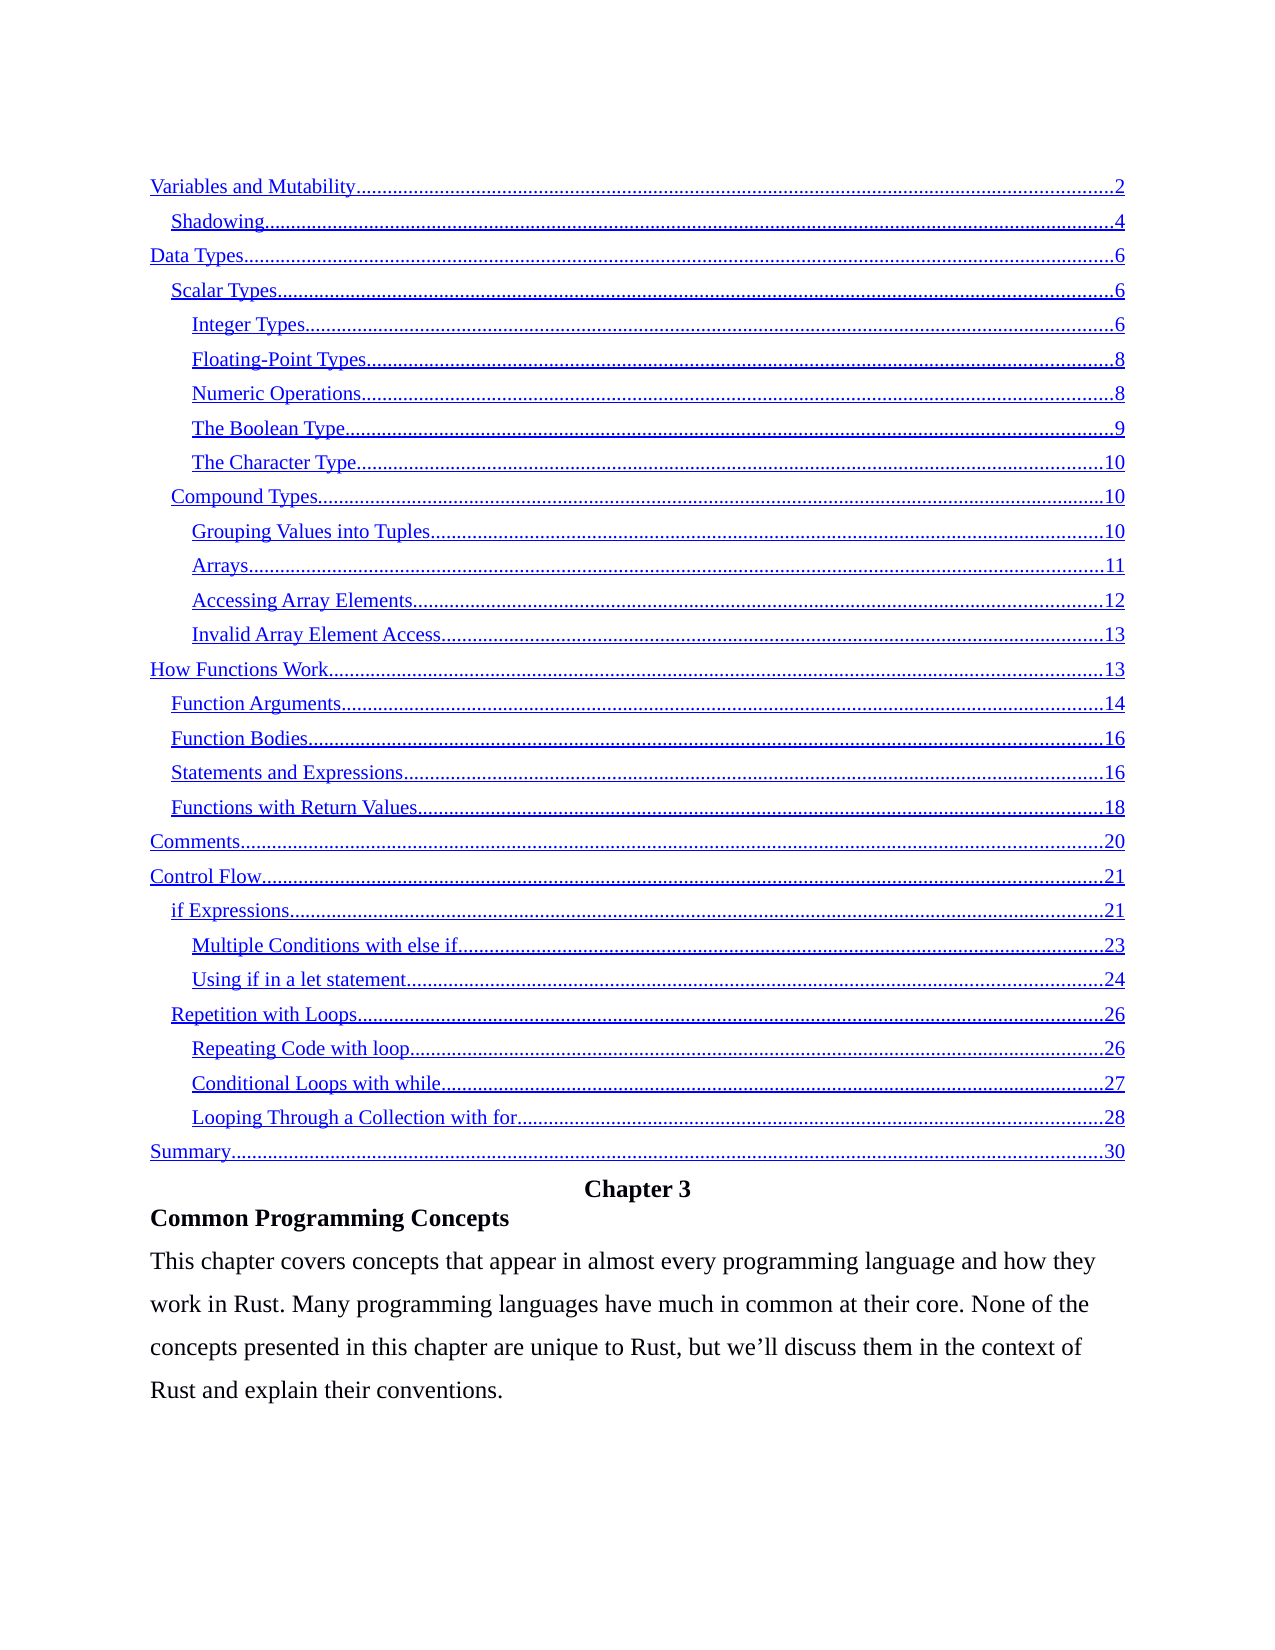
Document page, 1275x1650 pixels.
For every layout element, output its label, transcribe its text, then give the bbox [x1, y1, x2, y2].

text Summary 30 [150, 1139, 1125, 1160]
text Invalid Array Element Access 13 [192, 622, 1125, 643]
text Floating-Point Types 8 [192, 346, 1125, 367]
text Functions with Return Values 18 [171, 795, 1125, 815]
text Function Bodies 16 [171, 726, 1125, 746]
text Numeric Operations 8 [192, 381, 1125, 402]
text Scalar Types 6 [171, 277, 1125, 298]
text Data Types 6 [150, 243, 1125, 264]
text Looping Through a Collection with for 28 [192, 1105, 1125, 1126]
text Conditional Loops with while 27 [192, 1071, 1125, 1091]
text Grouping Values into Tuples 10 [192, 519, 1125, 540]
text Comments 20 [150, 829, 1125, 850]
text if Expressions 21 [171, 898, 1125, 919]
text The Boolean Type 9 [192, 415, 1125, 436]
text Accessing Array Elements 12 [192, 588, 1125, 609]
text Variables and Mutability 2 [150, 174, 1125, 195]
text Repeating Code with loop 26 [192, 1036, 1125, 1057]
text Arrays 11 [192, 553, 1125, 574]
text How Functions Work 13 [150, 657, 1125, 678]
text Control Flow 21 [150, 864, 1125, 884]
text Chapter 3 [150, 1174, 1125, 1203]
text Repetition with Loops 26 [171, 1002, 1125, 1022]
text Integer Types 6 [192, 312, 1125, 333]
text Using if in a let statement 24 [192, 967, 1125, 988]
text Function Arguments 14 [171, 691, 1125, 712]
text Compound Types 10 [171, 484, 1125, 505]
text Multiple Conditions with else if 23 [192, 933, 1125, 953]
text Shadowing 4 [171, 208, 1125, 229]
text Statements and Expressions 16 [171, 760, 1125, 781]
text The Character Type 10 [192, 450, 1125, 471]
title Common Programming Concepts [150, 1203, 1125, 1231]
text This chapter covers concepts that appear in almost every programming language and how they work in Rust. Many programming languages have much in common at their core. None of the concepts presented in this chapter are unique to Rust, but we’ll discuss them in the context of Rust and explain their conventions. [150, 1246, 1125, 1404]
